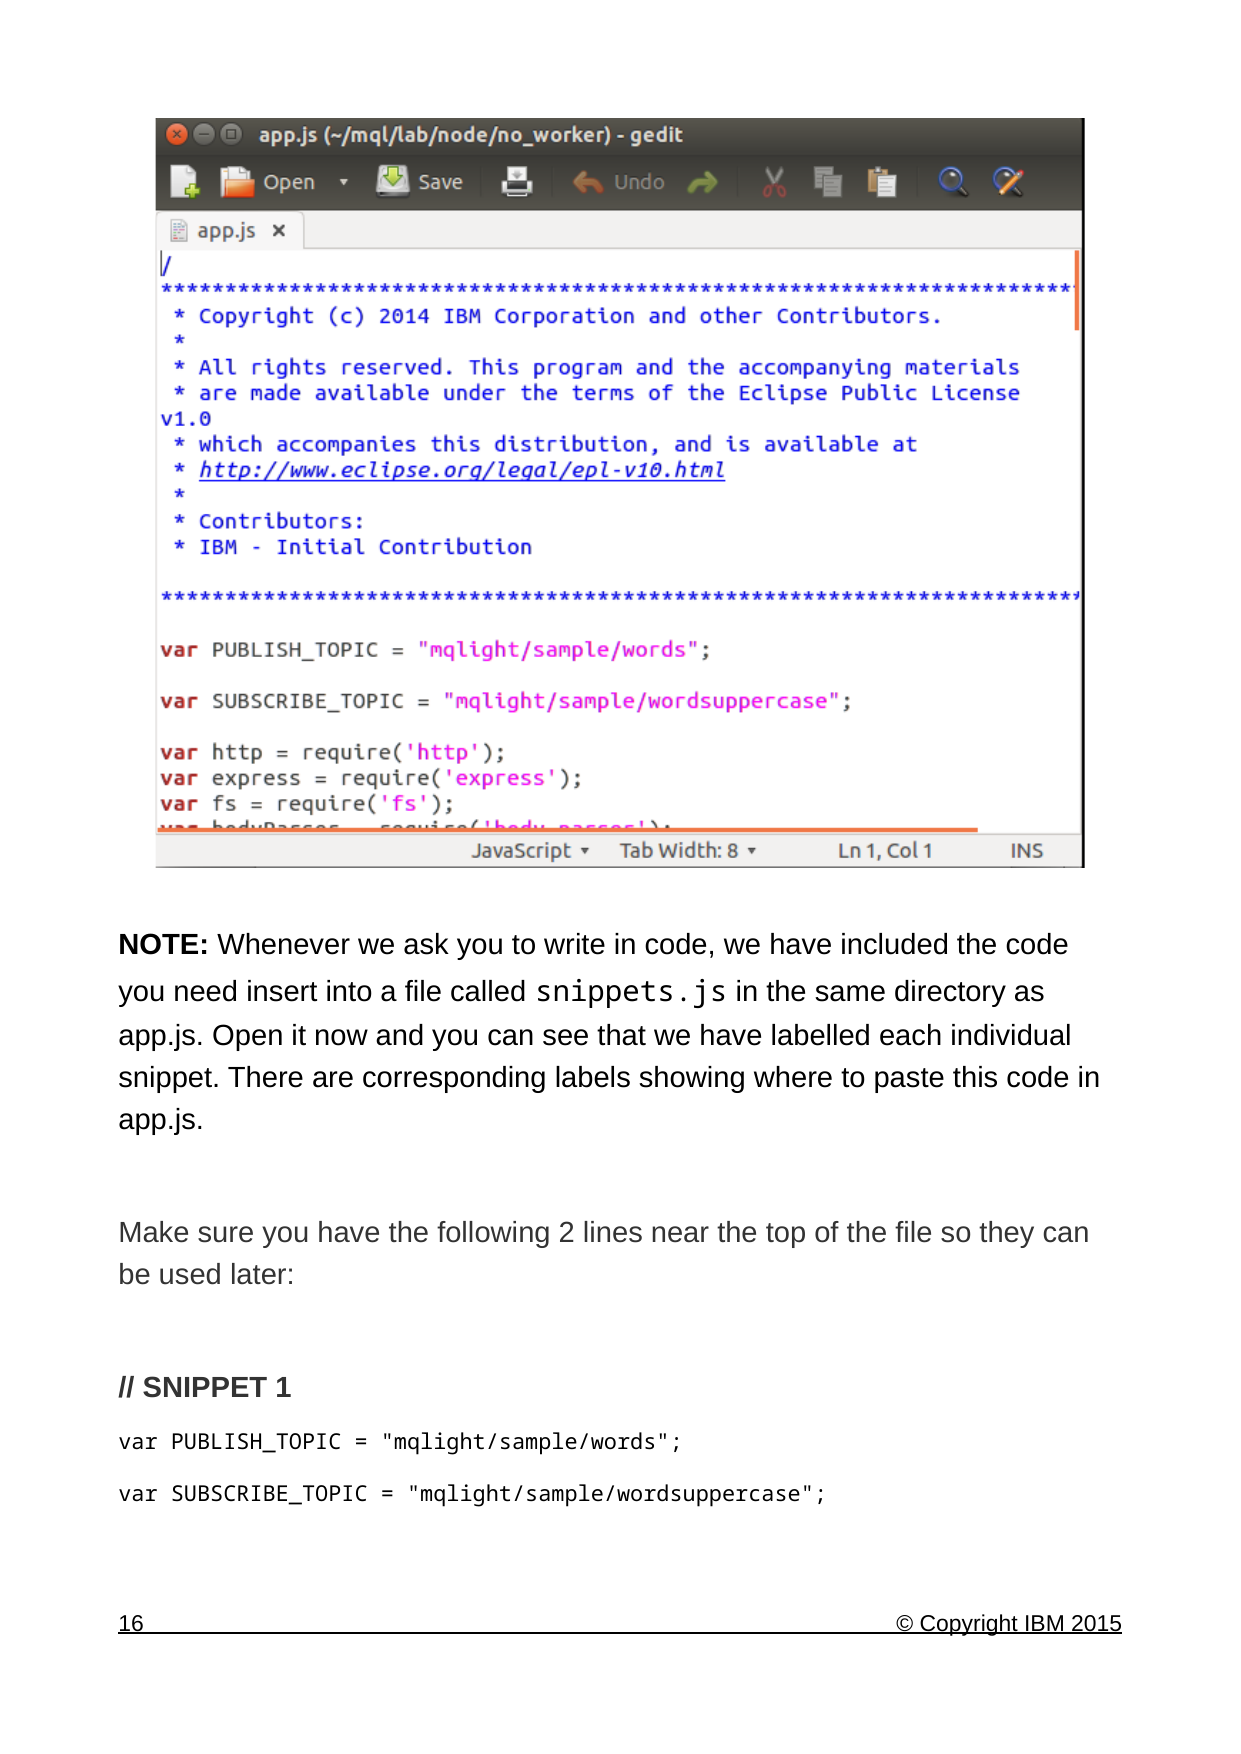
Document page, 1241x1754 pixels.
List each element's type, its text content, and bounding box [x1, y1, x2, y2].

text NOTE: Whenever we ask you to write in code, we have included the code you need insert into a file called snippets.js in the same directory as app.js. Open it now and you can see that we have labelled each individual snippet. There are corresponding labels showing where to paste this code in app.js. [118, 927, 1122, 1135]
text Make sure you have the following 2 lines near the top of the file so they can be used later: [118, 1215, 1122, 1290]
text // SNIPPET 1 [118, 1369, 1122, 1403]
text var PUBLISH_TOPIC = "mqlight/sample/words"; [118, 1426, 1122, 1456]
picture [155, 118, 1085, 868]
text var SUBSCRIBE_TOPIC = "mqlight/sample/wordsuppercase"; [118, 1478, 1122, 1508]
